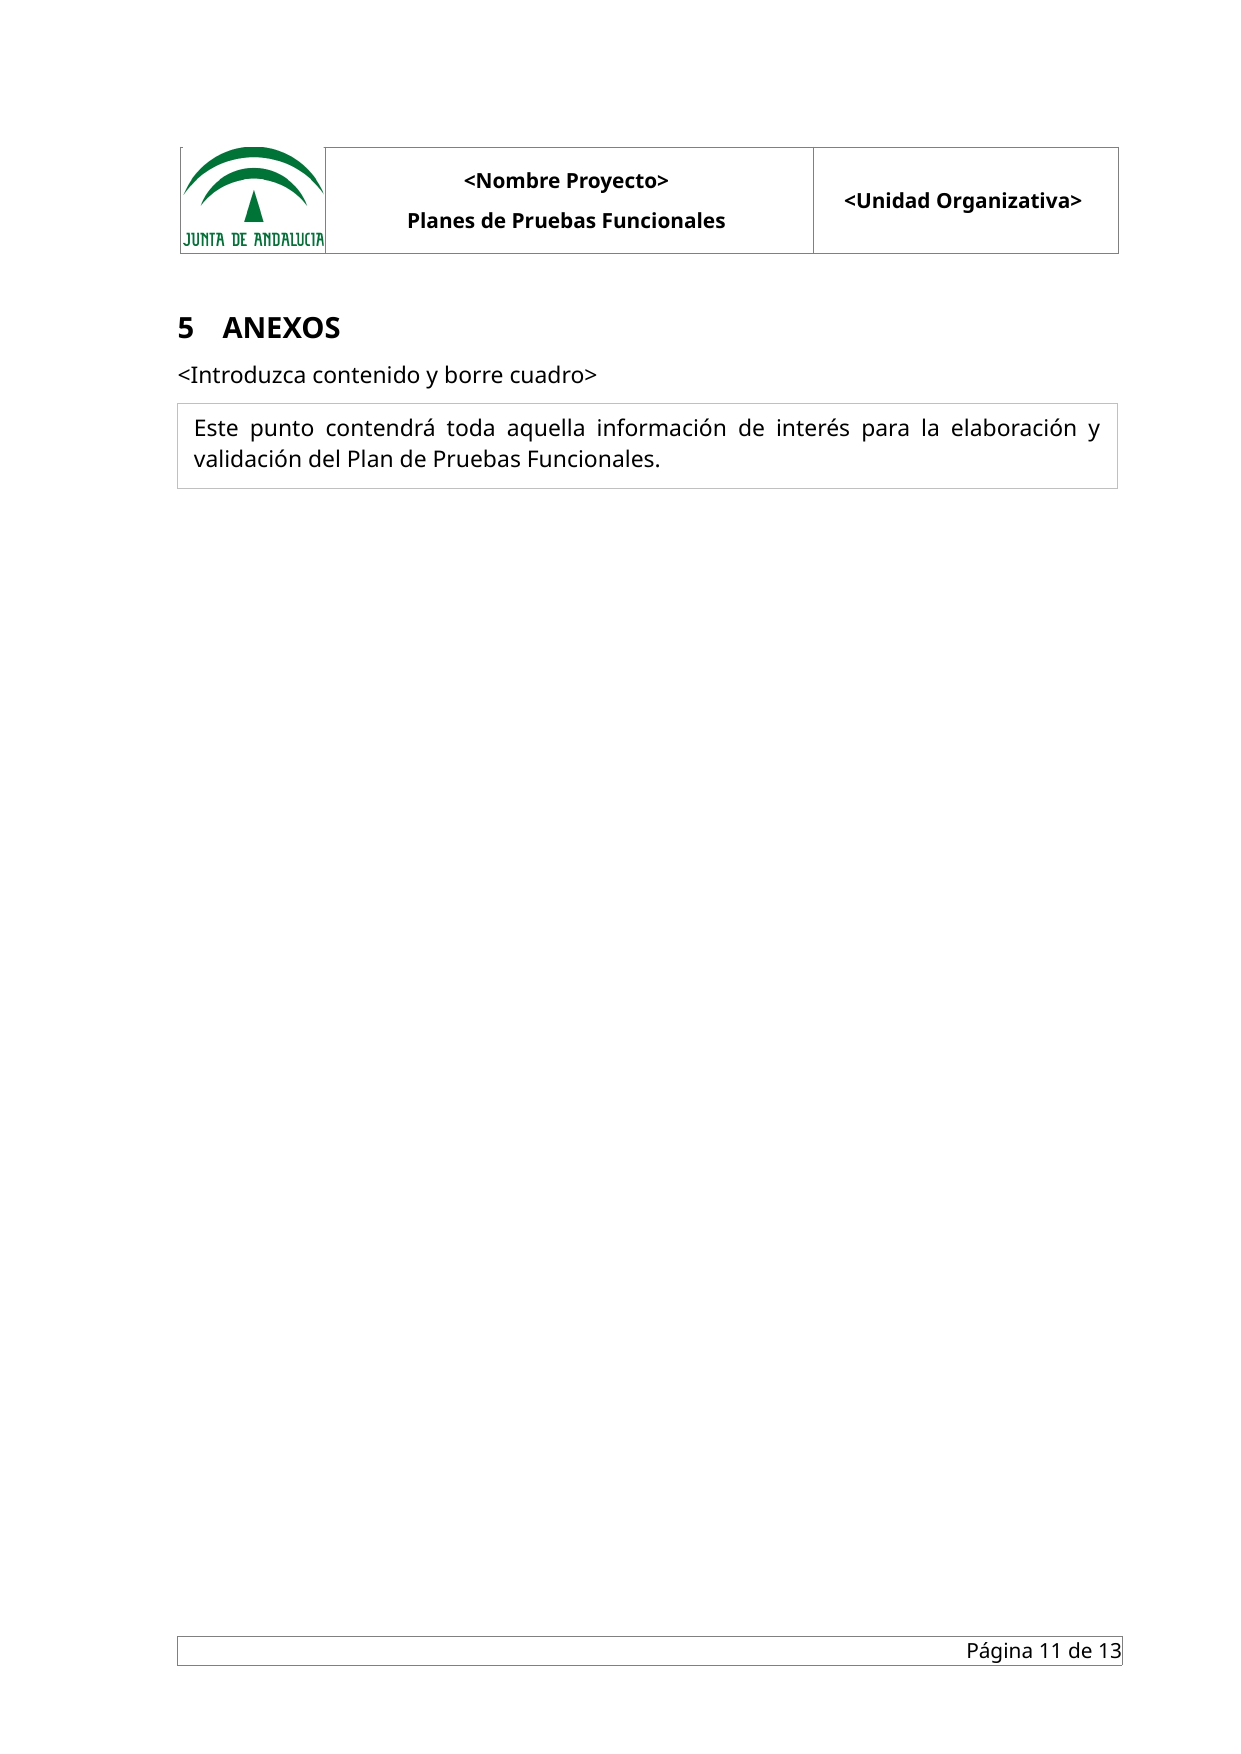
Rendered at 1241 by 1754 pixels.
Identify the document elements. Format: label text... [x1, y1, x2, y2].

text Este punto contendrá toda aquella información de interés para la elaboración y validación del Plan de Pruebas Funcionales. [194, 412, 1101, 474]
text <Introduzca contenido y borre cuadro> [177, 359, 1122, 390]
subtitle ANEXOS [177, 307, 1122, 347]
